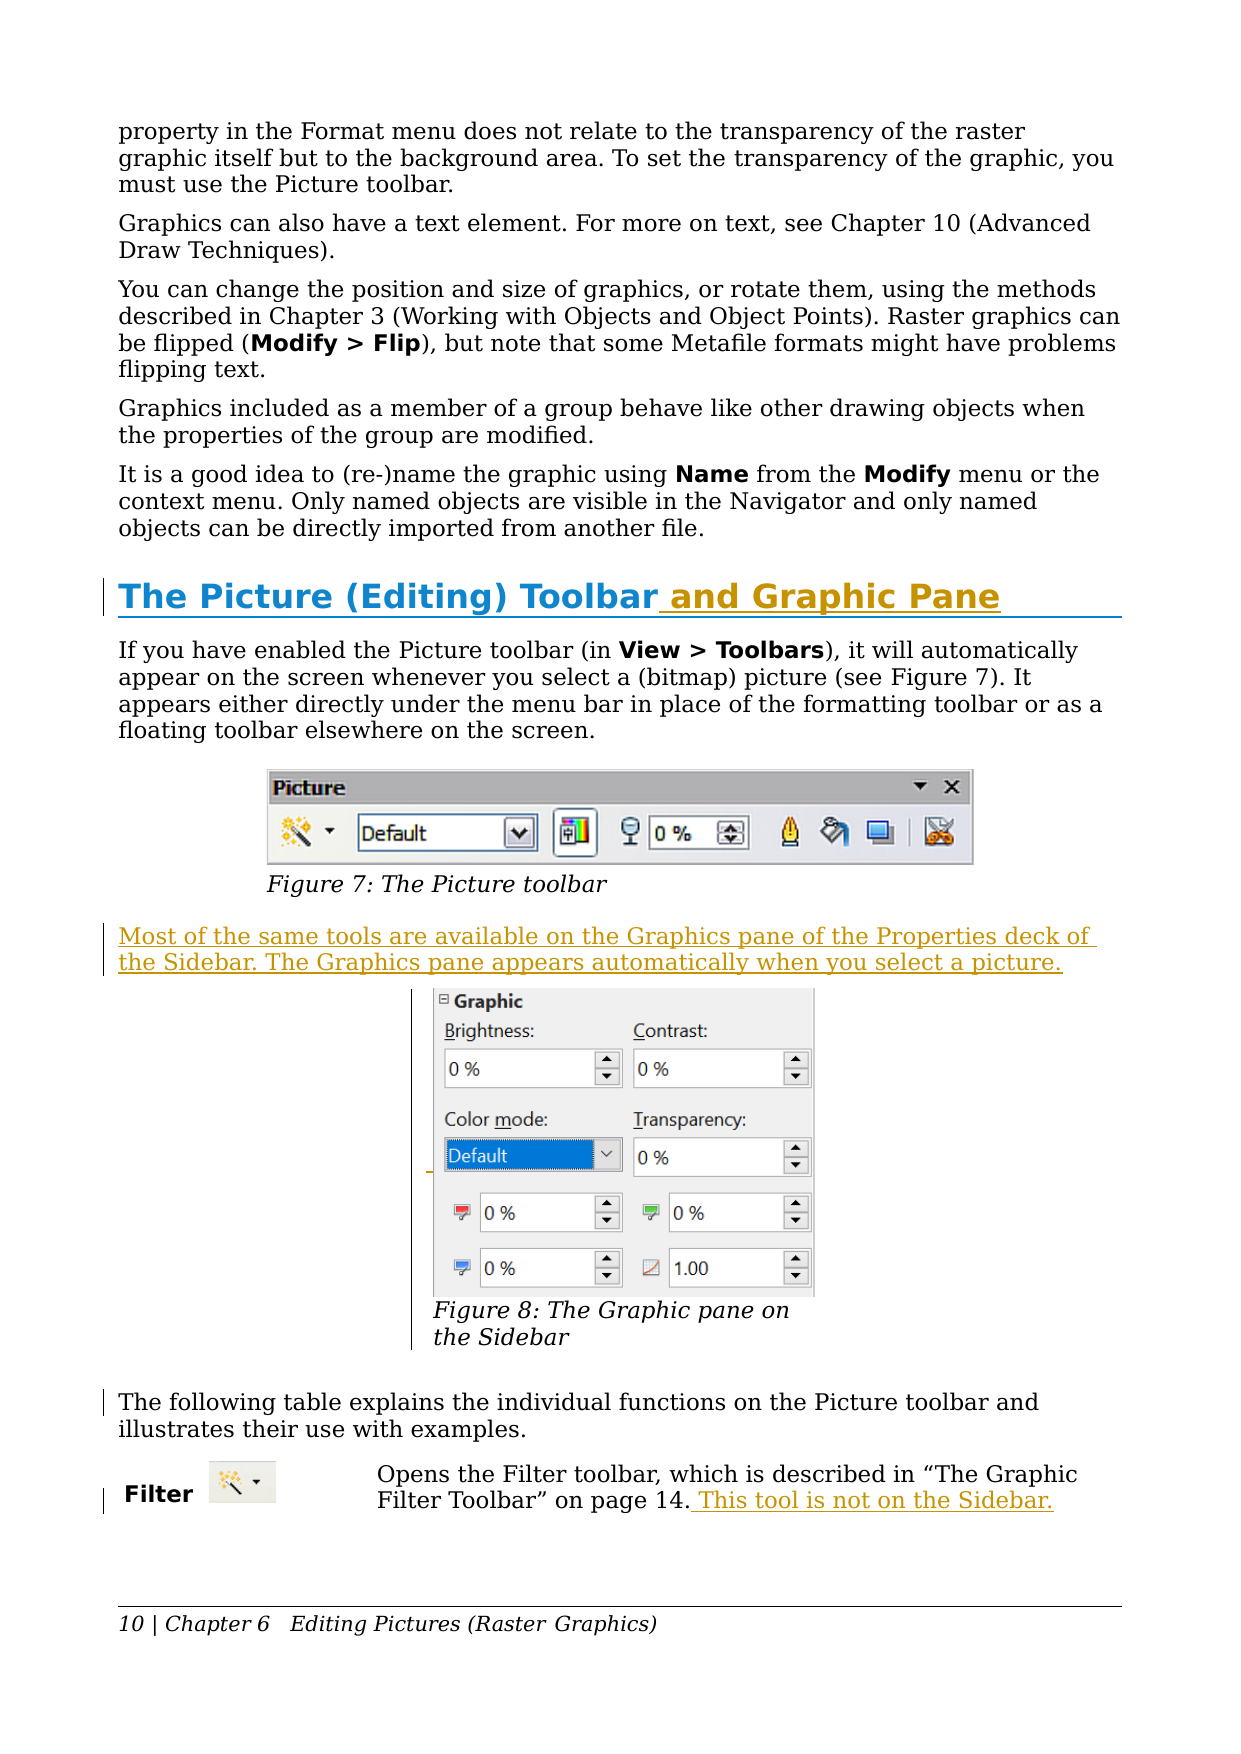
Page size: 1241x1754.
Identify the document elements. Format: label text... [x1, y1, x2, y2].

text It is a good idea to (re-)name the graphic using Name from the Modify menu or the context menu. Only named objects are visible in the Navigator and only named objects can be directly imported from another file. [118, 461, 1122, 541]
picture [266, 769, 974, 865]
text Most of the same tools are available on the Graphics pane of the Properties deck of the Sidebar. The Graphics pane appears automatically when you select a picture. [118, 923, 1122, 976]
subtitle The Picture (Editing) Toolbar and Graphic Pane [118, 578, 1122, 616]
text The following table explains the individual functions on the Picture toolbar and illustrates their use with examples. [118, 1389, 1122, 1443]
table_header Filter [118, 1455, 371, 1533]
table_header Opens the Filter toolbar, which is described in “The Graphic Filter Toolbar” on page 14. This tool is not on the Sidebar. [371, 1455, 1122, 1533]
text Graphics included as a member of a group behave like other drawing objects when the properties of the group are modified. [118, 396, 1122, 449]
text Figure 7: The Picture toolbar [267, 871, 973, 897]
text If you have enabled the Picture toolbar (in View > Toolbars), it will automatically appear on the screen whenever you select a (bitmap) picture (see Figure 7). It appears either directly under the menu bar in place of the formatting toolbar or as a floating toolbar elsewhere on the screen. [118, 637, 1122, 744]
picture [433, 988, 815, 1297]
picture [208, 1461, 277, 1503]
text Graphics can also have a text element. For more on text, see Chapter 10 (Advanced Draw Techniques). [118, 211, 1122, 264]
text Figure 8: The Graphic pane on the Sidebar [433, 1297, 814, 1350]
text You can change the position and size of graphics, or rotate them, using the methods described in Chapter 3 (Working with Objects and Object Points). Raster graphics can be flipped (Modify > Flip), but note that some Metafile formats might have problems flipping text. [118, 276, 1122, 383]
text property in the Format menu does not relate to the transparency of the raster graphic itself but to the background area. To set the transparency of the graphic, you must use the Picture toolbar. [118, 118, 1122, 198]
